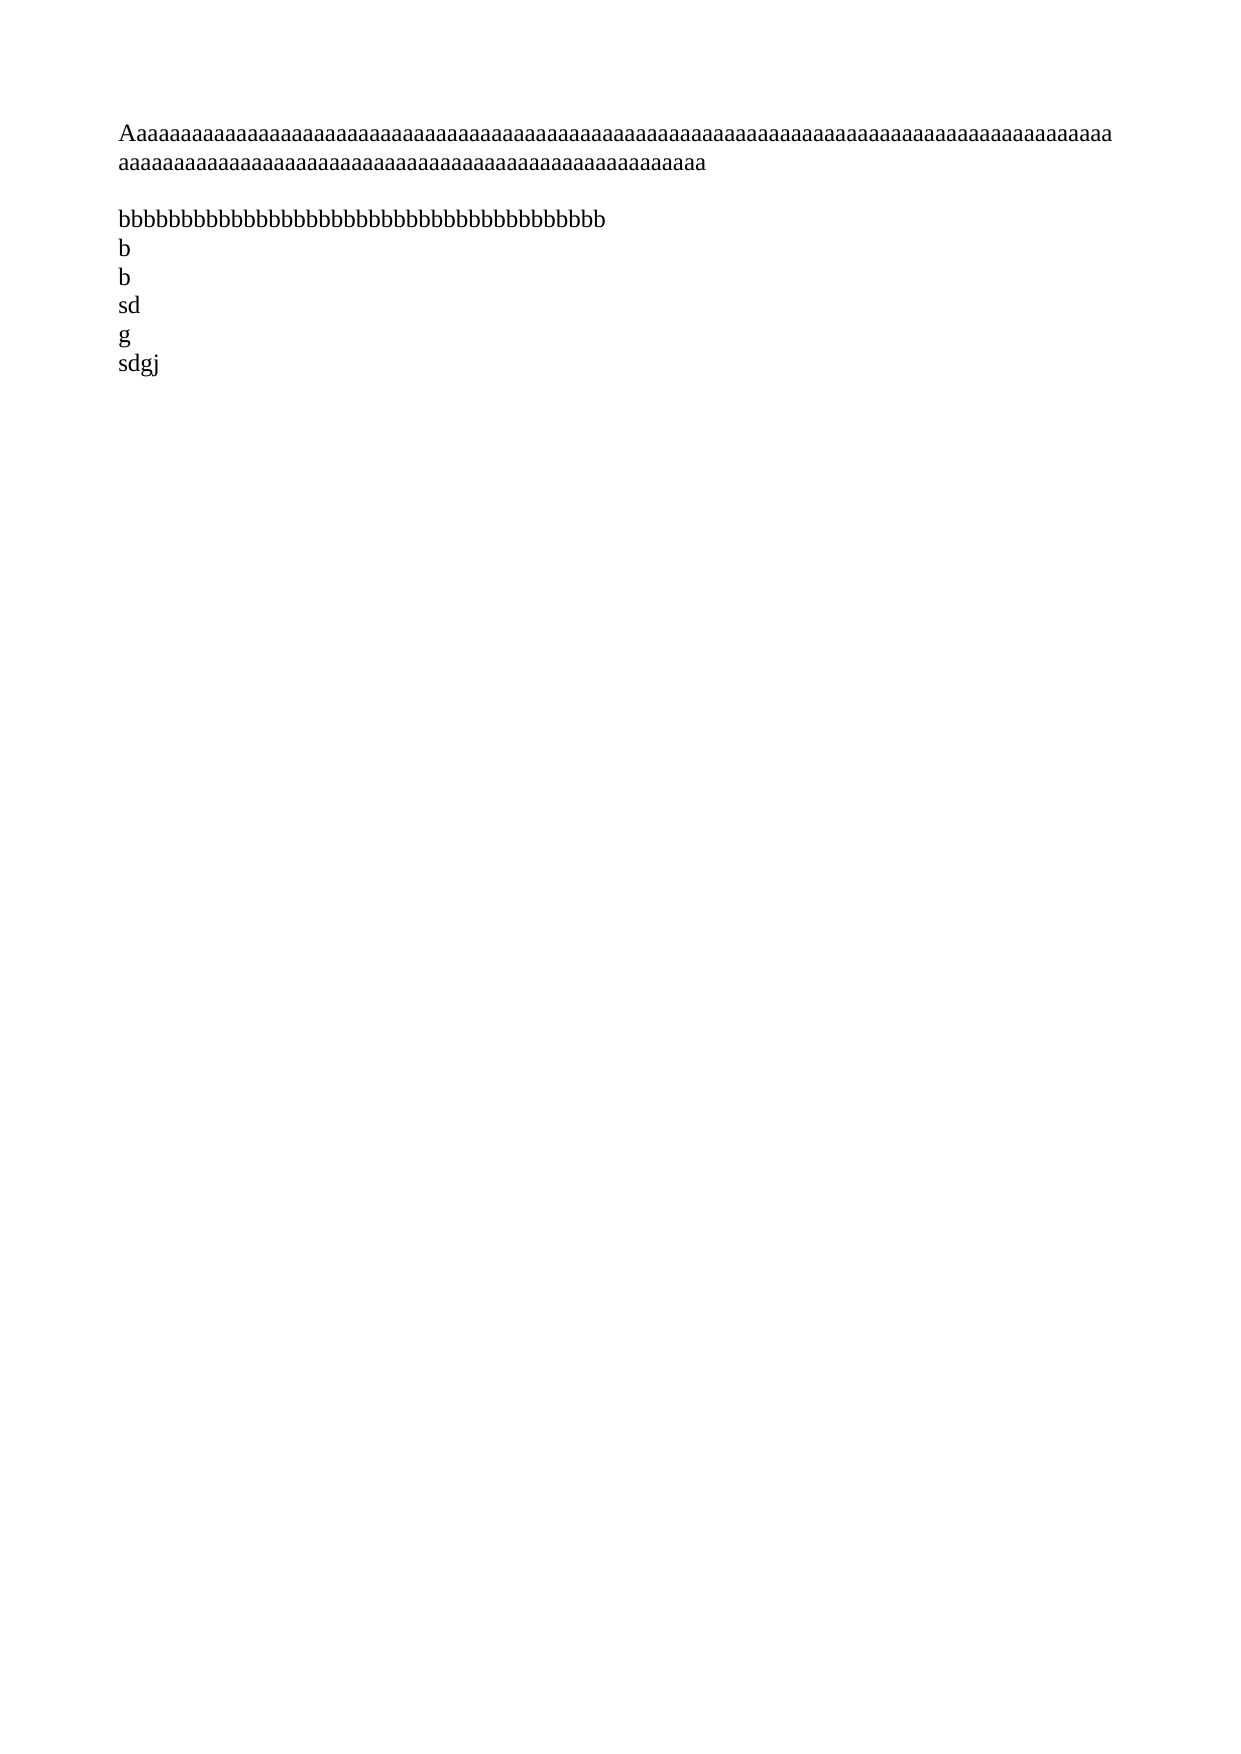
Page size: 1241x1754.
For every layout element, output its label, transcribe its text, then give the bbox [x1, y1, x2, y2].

text b [118, 233, 1122, 262]
text bbbbbbbbbbbbbbbbbbbbbbbbbbbbbbbbbbbbbbb [118, 204, 1122, 233]
text sd [118, 291, 1122, 319]
text sdgj [118, 348, 1122, 377]
text b [118, 262, 1122, 291]
text g [118, 319, 1122, 348]
text Aaaaaaaaaaaaaaaaaaaaaaaaaaaaaaaaaaaaaaaaaaaaaaaaaaaaaaaaaaaaaaaaaaaaaaaaaaaaaaaaaaaaaaaaaaaaaaaaaaaaaaaaaaaaaaaaaaaaaaaaaaaaaaaaaaaaaaaaaaaaaa [118, 118, 1122, 176]
